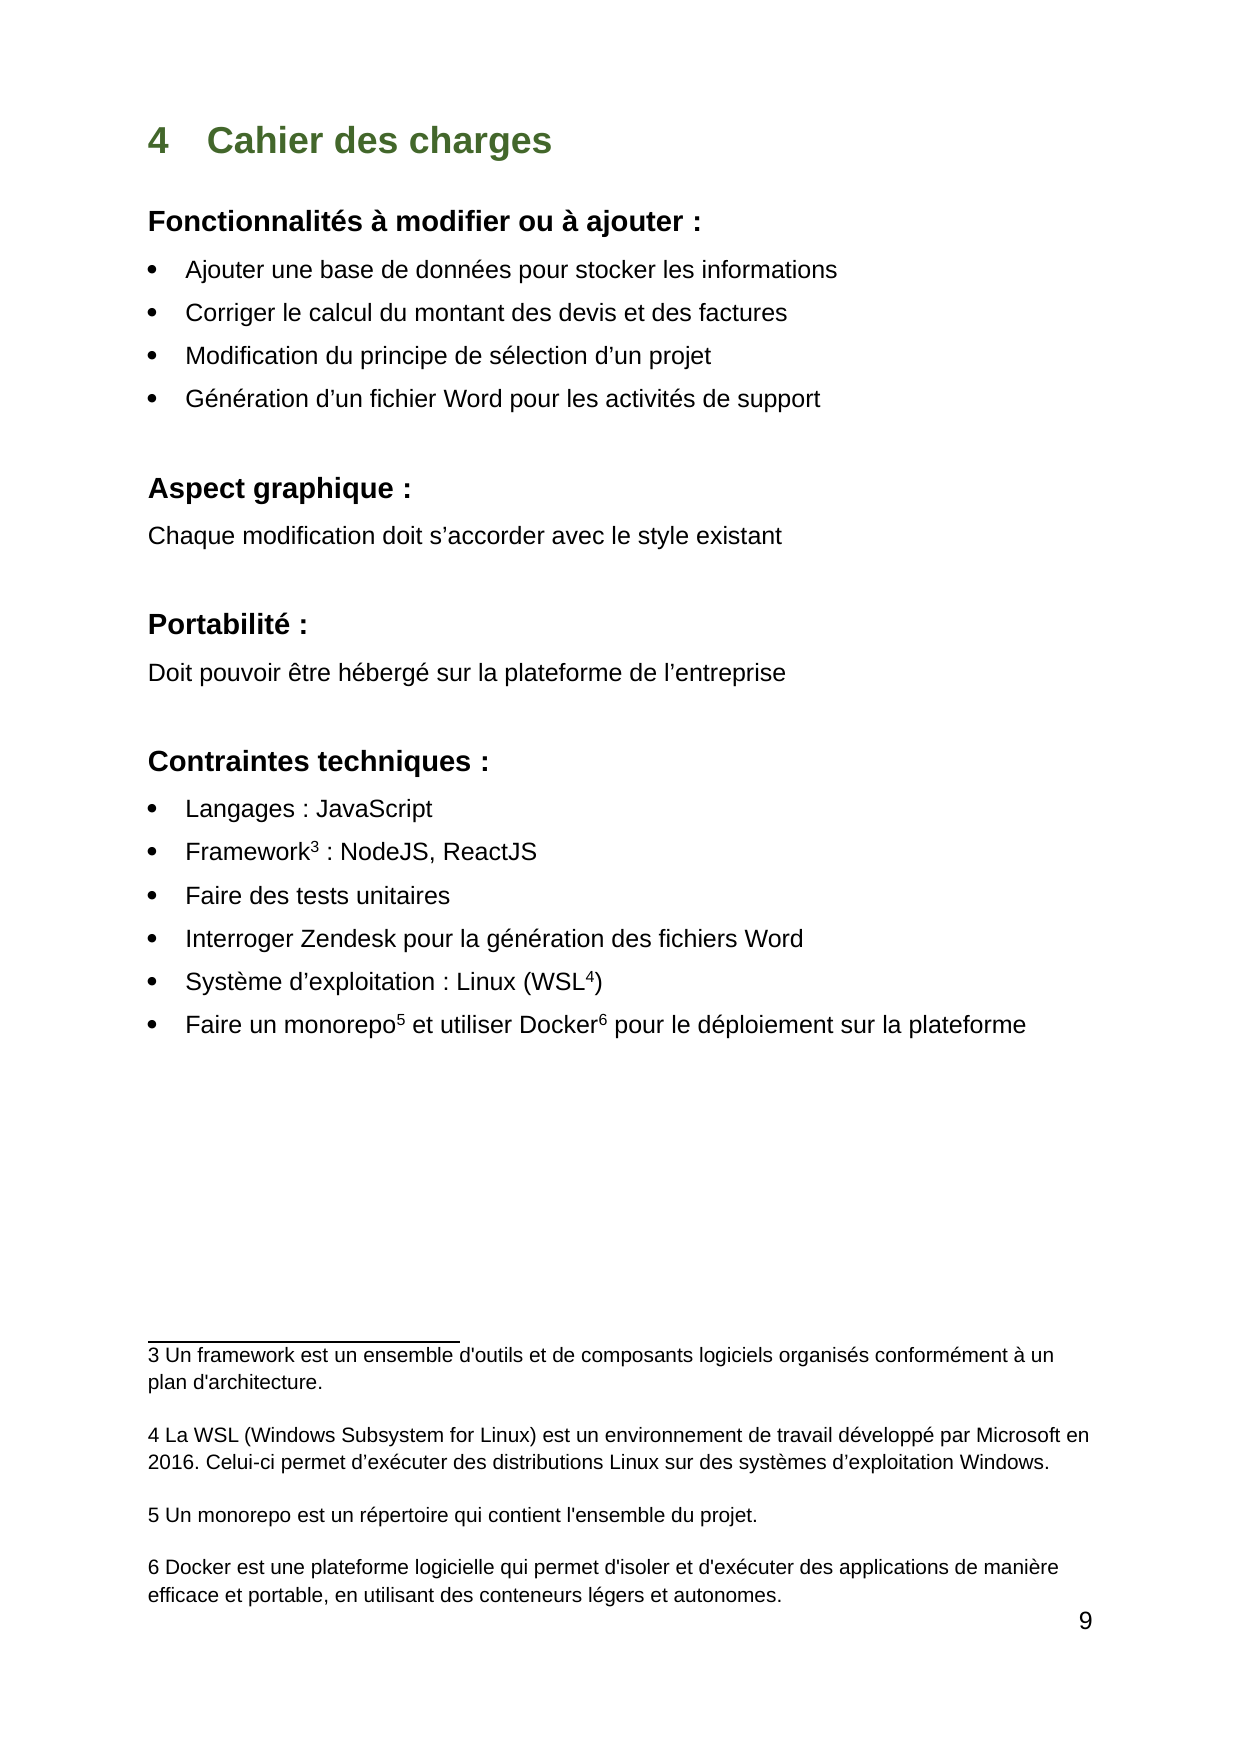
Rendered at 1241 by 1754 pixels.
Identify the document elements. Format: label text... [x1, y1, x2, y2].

list Un framework est un ensemble d'outils et de composants logiciels organisés conformément à un plan d'architecture. [148, 1342, 1093, 1394]
text Portabilité : [148, 607, 1093, 641]
text Chaque modification doit s’accorder avec le style existant [148, 521, 1093, 550]
list Faire des tests unitaires [148, 881, 1093, 909]
text Contraintes techniques : [148, 744, 1093, 777]
list Corriger le calcul du montant des devis et des factures [148, 298, 1093, 327]
text Doit pouvoir être hébergé sur la plateforme de l’entreprise [148, 658, 1093, 686]
list Faire un monorepo et utiliser Docker pour le déploiement sur la plateforme [148, 1010, 1093, 1039]
list Génération d’un fichier Word pour les activités de support [148, 384, 1093, 413]
list Interroger Zendesk pour la génération des fichiers Word [148, 924, 1093, 953]
list La WSL (Windows Subsystem for Linux) est un environnement de travail développé par Microsoft en 2016. Celui-ci permet d’exécuter des distributions Linux sur des systèmes d’exploitation Windows. [148, 1422, 1093, 1474]
list Docker est une plateforme logicielle qui permet d'isoler et d'exécuter des applications de manière efficace et portable, en utilisant des conteneurs légers et autonomes. [148, 1555, 1093, 1606]
list Langages : JavaScript [148, 794, 1093, 823]
subtitle Cahier des charges [148, 118, 1093, 161]
list Système d’exploitation : Linux (WSL) [148, 967, 1093, 996]
list Ajouter une base de données pour stocker les informations [148, 255, 1093, 283]
list Framework : NodeJS, ReactJS [148, 837, 1093, 866]
list Un monorepo est un répertoire qui contient l'ensemble du projet. [148, 1502, 1093, 1526]
text Aspect graphique : [148, 471, 1093, 504]
list Modification du principe de sélection d’un projet [148, 341, 1093, 370]
text Fonctionnalités à modifier ou à ajouter : [148, 204, 1093, 238]
